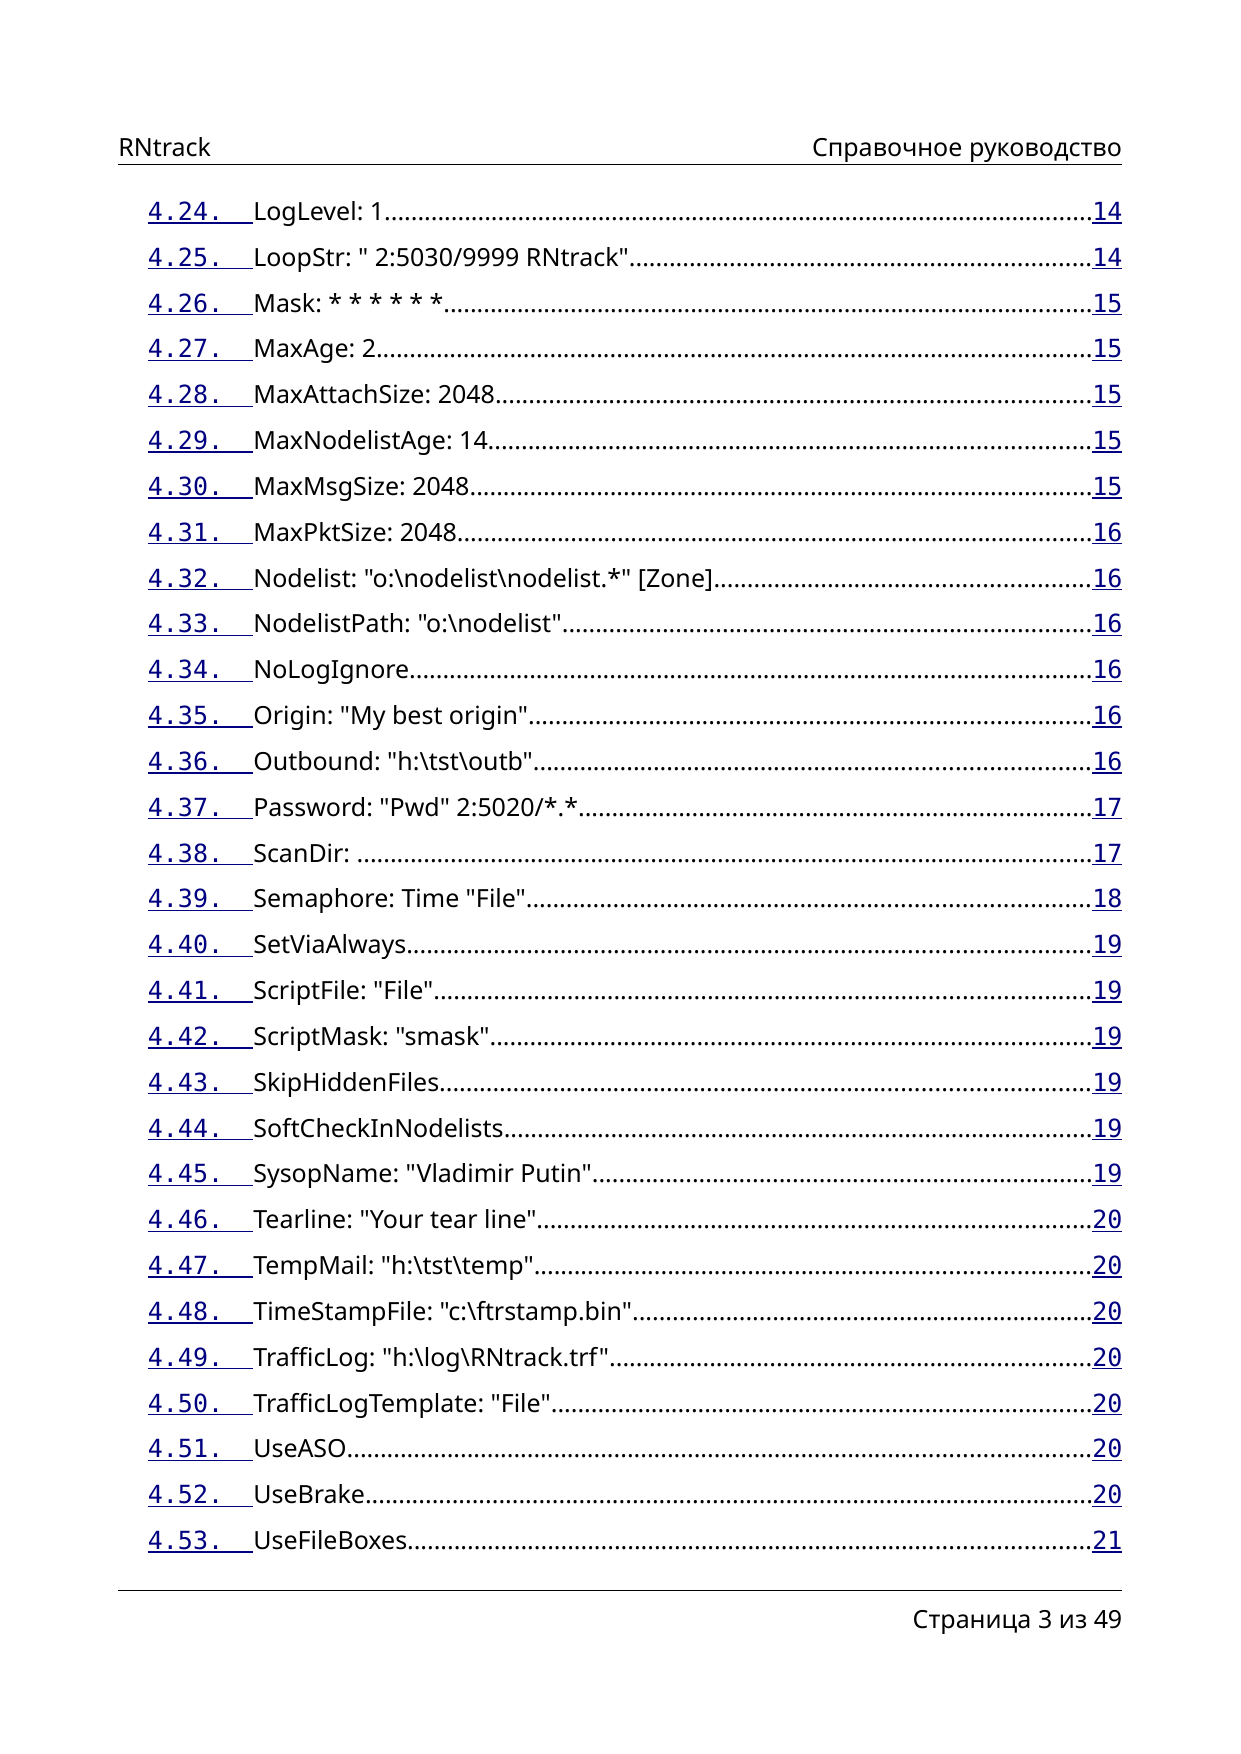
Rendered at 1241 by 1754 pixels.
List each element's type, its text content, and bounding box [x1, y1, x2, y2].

text 4.47. TempMail: "h:\tst\temp" 20 [148, 1248, 1122, 1282]
text 4.52. UseBrake 20 [148, 1477, 1122, 1511]
text 4.44. SoftCheckInNodelists 19 [148, 1110, 1122, 1144]
text 4.26. Mask: * * * * * * 15 [148, 285, 1122, 319]
text 4.25. LoopStr: " 2:5030/9999 RNtrack" 14 [148, 239, 1122, 273]
text 4.29. MaxNodelistAge: 14 15 [148, 423, 1122, 457]
text 4.51. UseASO 20 [148, 1431, 1122, 1465]
text 4.41. ScriptFile: "File" 19 [148, 973, 1122, 1007]
text 4.50. TrafficLogTemplate: "File" 20 [148, 1385, 1122, 1419]
text 4.35. Origin: "My best origin" 16 [148, 698, 1122, 732]
text 4.31. MaxPktSize: 2048 16 [148, 514, 1122, 548]
text 4.42. ScriptMask: "smask" 19 [148, 1018, 1122, 1053]
text 4.48. TimeStampFile: "c:\ftrstamp.bin" 20 [148, 1293, 1122, 1328]
text 4.34. NoLogIgnore 16 [148, 652, 1122, 686]
text 4.30. MaxMsgSize: 2048 15 [148, 468, 1122, 503]
text 4.43. SkipHiddenFiles 19 [148, 1064, 1122, 1098]
text 4.46. Tearline: "Your tear line" 20 [148, 1202, 1122, 1236]
text 4.28. MaxAttachSize: 2048 15 [148, 377, 1122, 411]
text 4.32. Nodelist: "o:\nodelist\nodelist.*" [Zone] 16 [148, 560, 1122, 594]
text 4.36. Outbound: "h:\tst\outb" 16 [148, 743, 1122, 778]
text 4.39. Semaphore: Time "File" 18 [148, 881, 1122, 915]
text 4.33. NodelistPath: "o:\nodelist" 16 [148, 606, 1122, 640]
text 4.45. SysopName: "Vladimir Putin" 19 [148, 1156, 1122, 1190]
text 4.27. MaxAge: 2 15 [148, 331, 1122, 365]
text 4.38. ScanDir: ... 17 [148, 835, 1122, 869]
text 4.24. LogLevel: 1 14 [148, 193, 1122, 228]
text 4.53. UseFileBoxes 21 [148, 1523, 1122, 1557]
text 4.37. Password: "Pwd" 2:5020/*.* 17 [148, 789, 1122, 823]
text 4.49. TrafficLog: "h:\log\RNtrack.trf" 20 [148, 1339, 1122, 1373]
text 4.40. SetViaAlways 19 [148, 927, 1122, 961]
